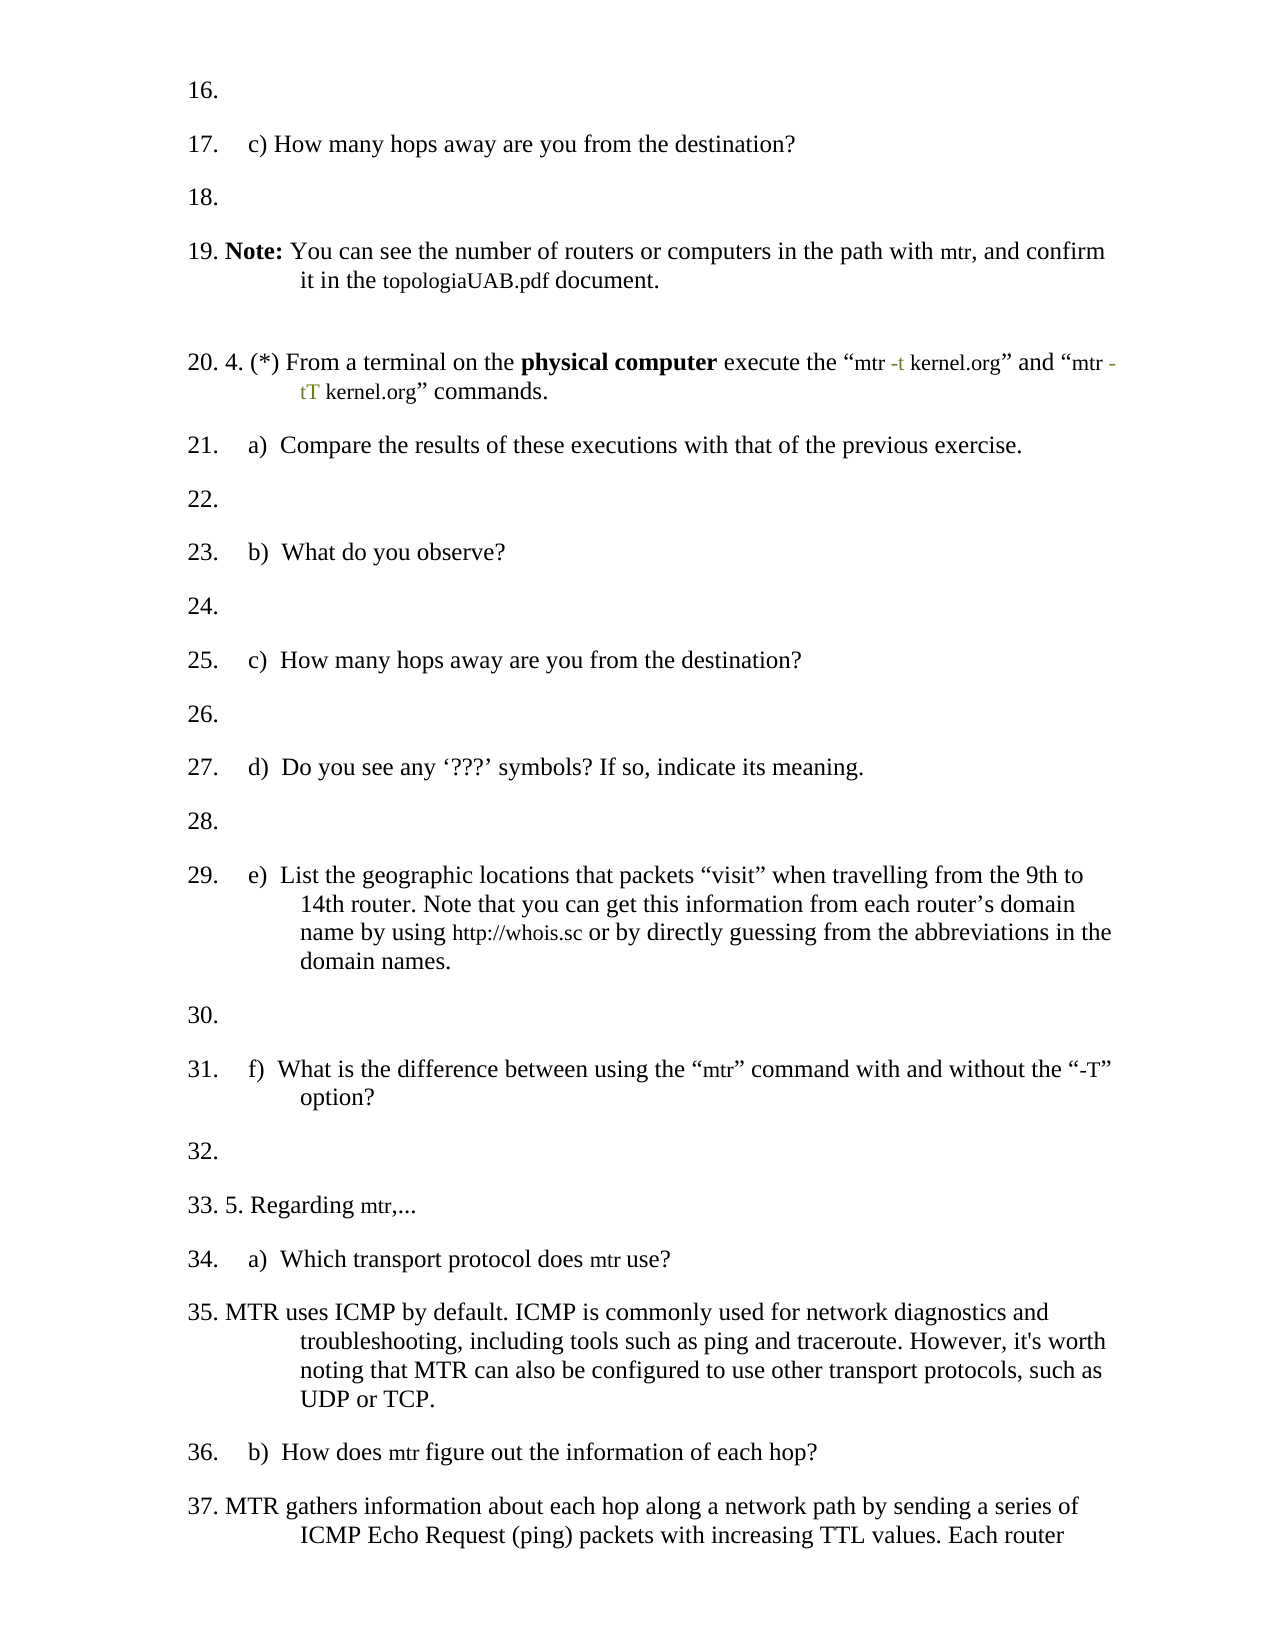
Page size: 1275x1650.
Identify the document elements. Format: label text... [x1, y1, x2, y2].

list f) What is the difference between using the “mtr” command with and without the “-T” option? [187, 1054, 1125, 1111]
list a) Which transport protocol does mtr use? [187, 1244, 1125, 1272]
list a) Compare the results of these executions with that of the previous exercise. [187, 430, 1125, 459]
list MTR gathers information about each hop along a network path by sending a series of ICMP Echo Request (ping) packets with increasing TTL values. Each router [187, 1491, 1125, 1549]
list c) How many hops away are you from the destination? [187, 645, 1125, 674]
list MTR uses ICMP by default. ICMP is commonly used for network diagnostics and troubleshooting, including tools such as ping and traceroute. However, it's worth noting that MTR can also be configured to use other transport protocols, such as UDP or TCP. [187, 1297, 1125, 1412]
list b) What do you observe? [187, 537, 1125, 566]
list c) How many hops away are you from the destination? [187, 129, 1125, 157]
list 4. (*) From a terminal on the physical computer execute the “mtr -t kernel.org” and “mtr -tT kernel.org” commands. [187, 347, 1125, 405]
list d) Do you see any ‘???’ symbols? If so, indicate its meaning. [187, 752, 1125, 781]
list 5. Regarding mtr,... [187, 1190, 1125, 1219]
list Note: You can see the number of routers or computers in the path with mtr, and confirm it in the topologiaUAB.pdf document. [187, 236, 1125, 322]
list e) List the geographic locations that packets “visit” when travelling from the 9th to 14th router. Note that you can get this information from each router’s domain name by using http://whois.sc or by directly guessing from the abbreviations in the domain names. [187, 860, 1125, 975]
list b) How does mtr figure out the information of each hop? [187, 1437, 1125, 1466]
